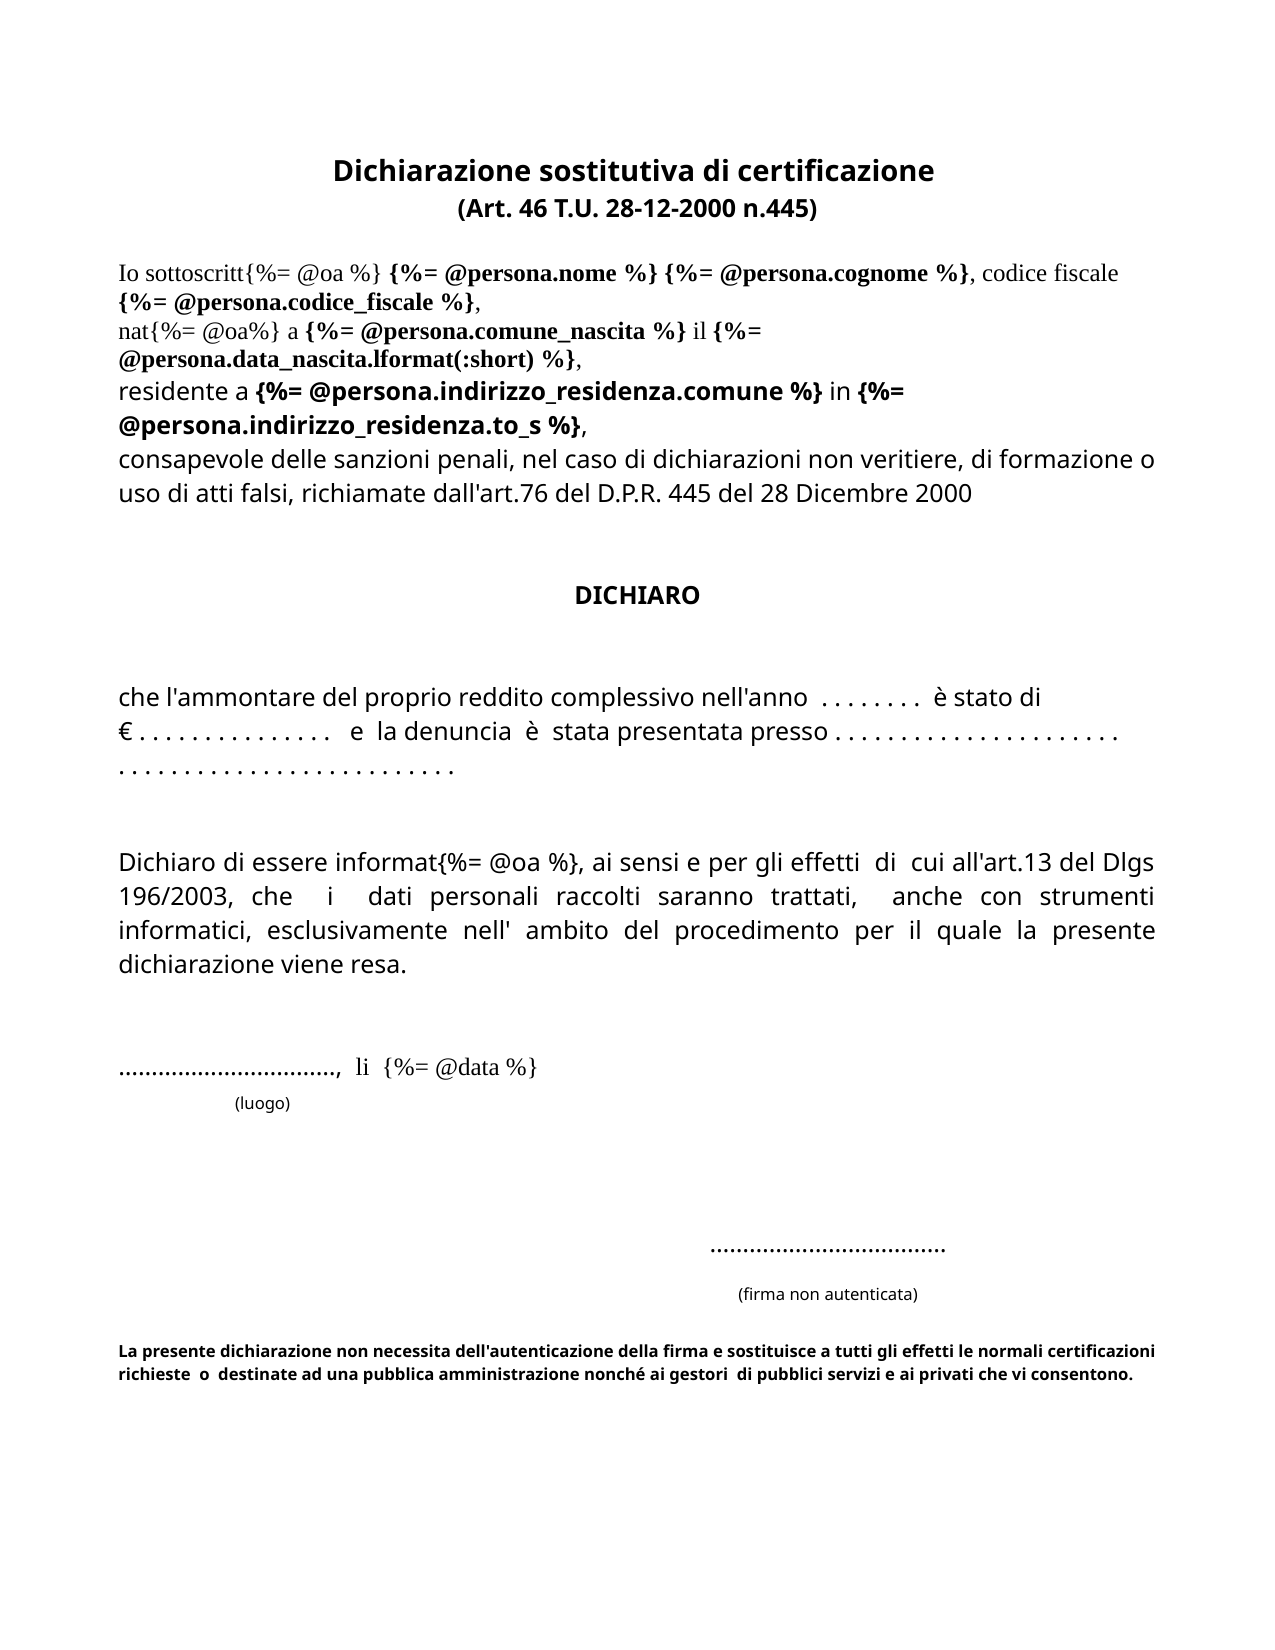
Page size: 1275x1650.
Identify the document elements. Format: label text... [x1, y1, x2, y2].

text ……………………………… [118, 1226, 1157, 1260]
text (Art. 46 T.U. 28-12-2000 n.445) [118, 190, 1157, 224]
text che l'ammontare del proprio reddito complessivo nell'anno . . . . . . . . è stato di € . . . . . . . . . . . . . . . e la denuncia è stata presentata presso . . . . . . . . . . . . . . . . . . . . . . . . . . . . . . . . . . . . . . . . . . . . . . . . [118, 680, 1122, 782]
text residente a {%= @persona.indirizzo_residenza.comune %} in {%= @persona.indirizzo_residenza.to_s %}, [118, 373, 1157, 441]
text La presente dichiarazione non necessita dell'autenticazione della firma e sostituisce a tutti gli effetti le normali certificazioni richieste o destinate ad una pubblica amministrazione nonché ai gestori di pubblici servizi e ai privati che vi consentono. [118, 1339, 1157, 1385]
text Dichiarazione sostitutiva di certificazione [118, 151, 1157, 190]
text Dichiaro di essere informat{%= @oa %}, ai sensi e per gli effetti di cui all'art.13 del Dlgs 196/2003, che i dati personali raccolti saranno trattati, anche con strumenti informatici, esclusivamente nell' ambito del procedimento per il quale la presente dichiarazione viene resa. [118, 844, 1157, 981]
text (firma non autenticata) [118, 1283, 1157, 1306]
text consapevole delle sanzioni penali, nel caso di dichiarazioni non veritiere, di formazione o uso di atti falsi, richiamate dall'art.76 del D.P.R. 445 del 28 Dicembre 2000 [118, 441, 1157, 509]
text (luogo) [118, 1083, 1157, 1117]
text Io sottoscritt{%= @oa %} {%= @persona.nome %} {%= @persona.cognome %}, codice fiscale {%= @persona.codice_fiscale %}, [118, 258, 1157, 316]
text ……………………………, li {%= @data %} [118, 1049, 1157, 1083]
text DICHIARO [118, 578, 1157, 612]
text nat{%= @oa%} a {%= @persona.comune_nascita %} il {%= @persona.data_nascita.lformat(:short) %}, [118, 316, 1157, 373]
